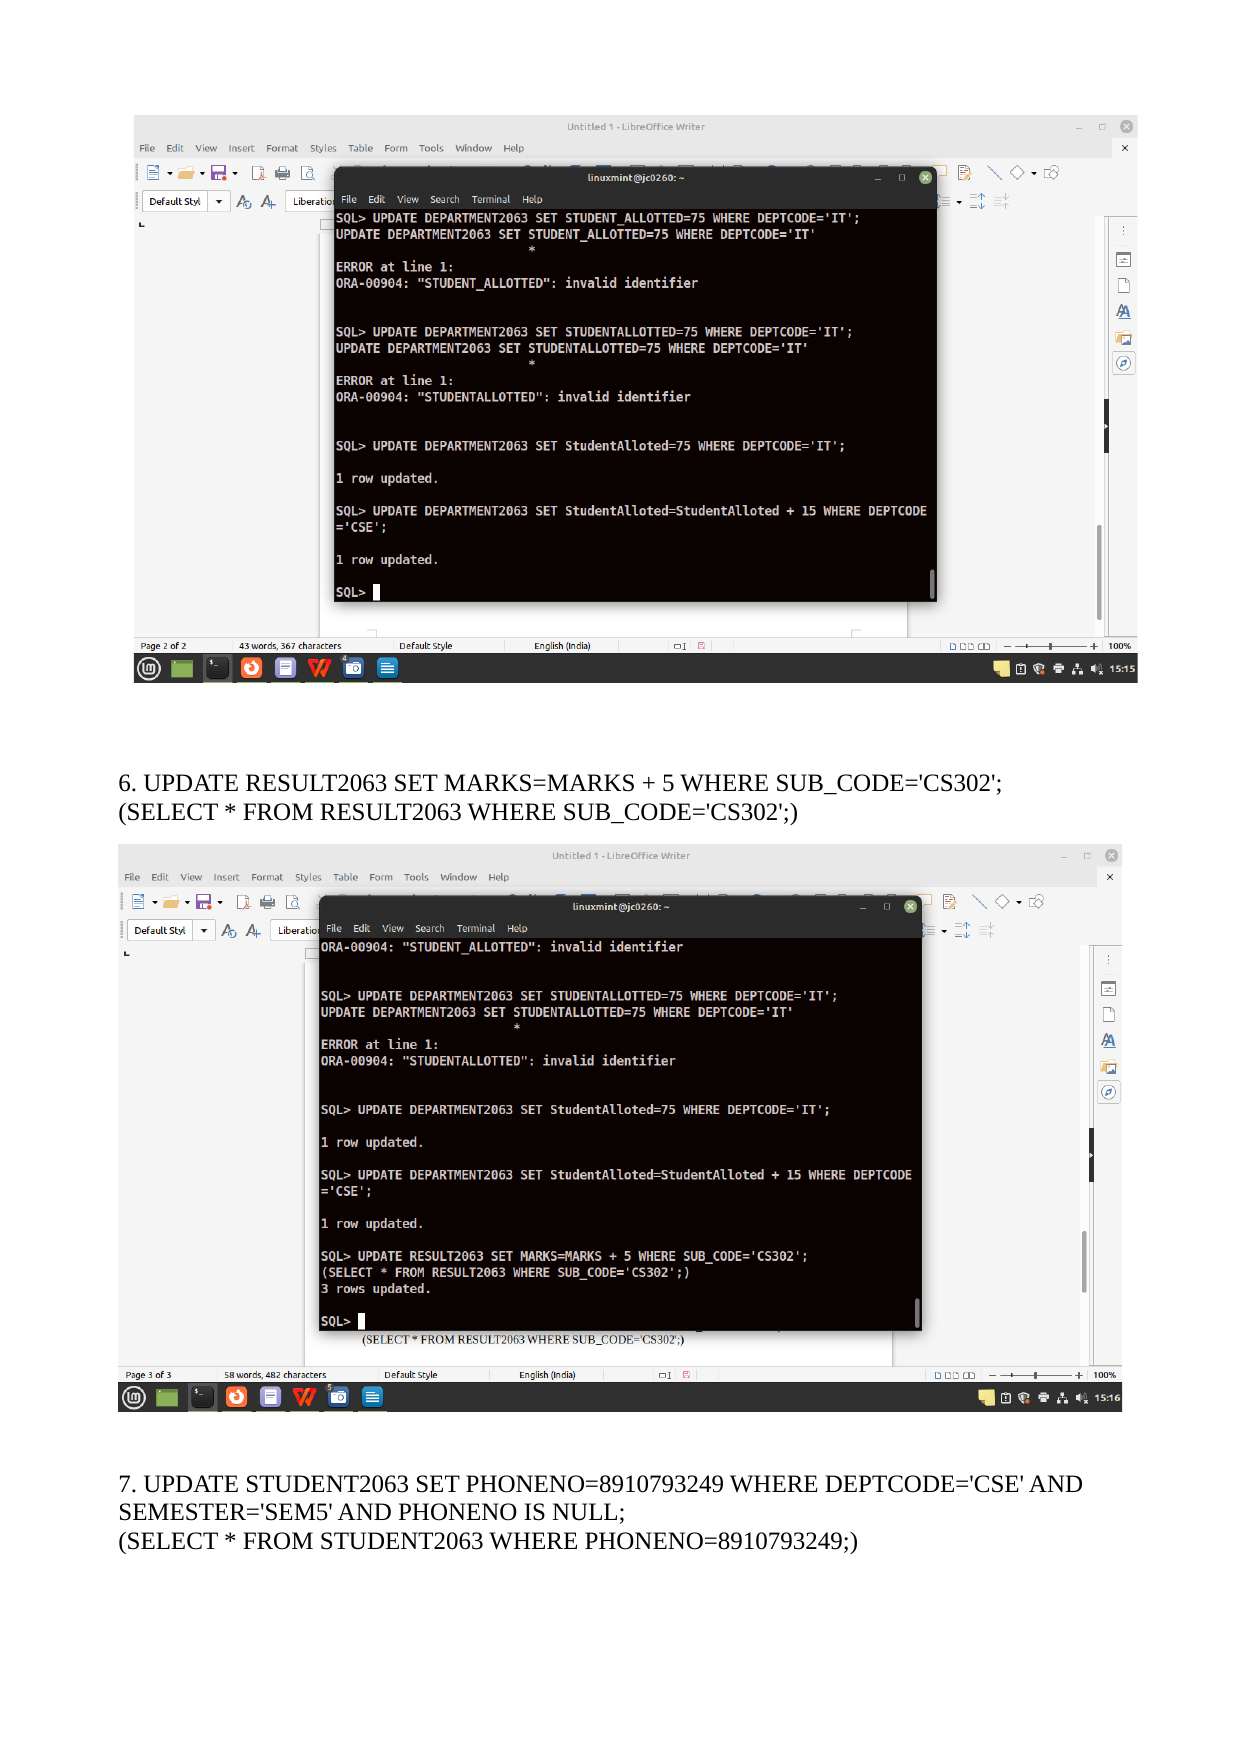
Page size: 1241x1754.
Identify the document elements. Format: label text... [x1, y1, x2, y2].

text 7. UPDATE STUDENT2063 SET PHONENO=8910793249 WHERE DEPTCODE='CSE' AND SEMESTER='SEM5' AND PHONENO IS NULL; [118, 1469, 1122, 1526]
text (SELECT * FROM RESULT2063 WHERE SUB_CODE='CS302';) [118, 797, 1122, 826]
picture [118, 844, 1123, 1412]
picture [133, 115, 1138, 683]
text (SELECT * FROM STUDENT2063 WHERE PHONENO=8910793249;) [118, 1526, 1122, 1555]
text 6. UPDATE RESULT2063 SET MARKS=MARKS + 5 WHERE SUB_CODE='CS302'; [118, 768, 1122, 797]
